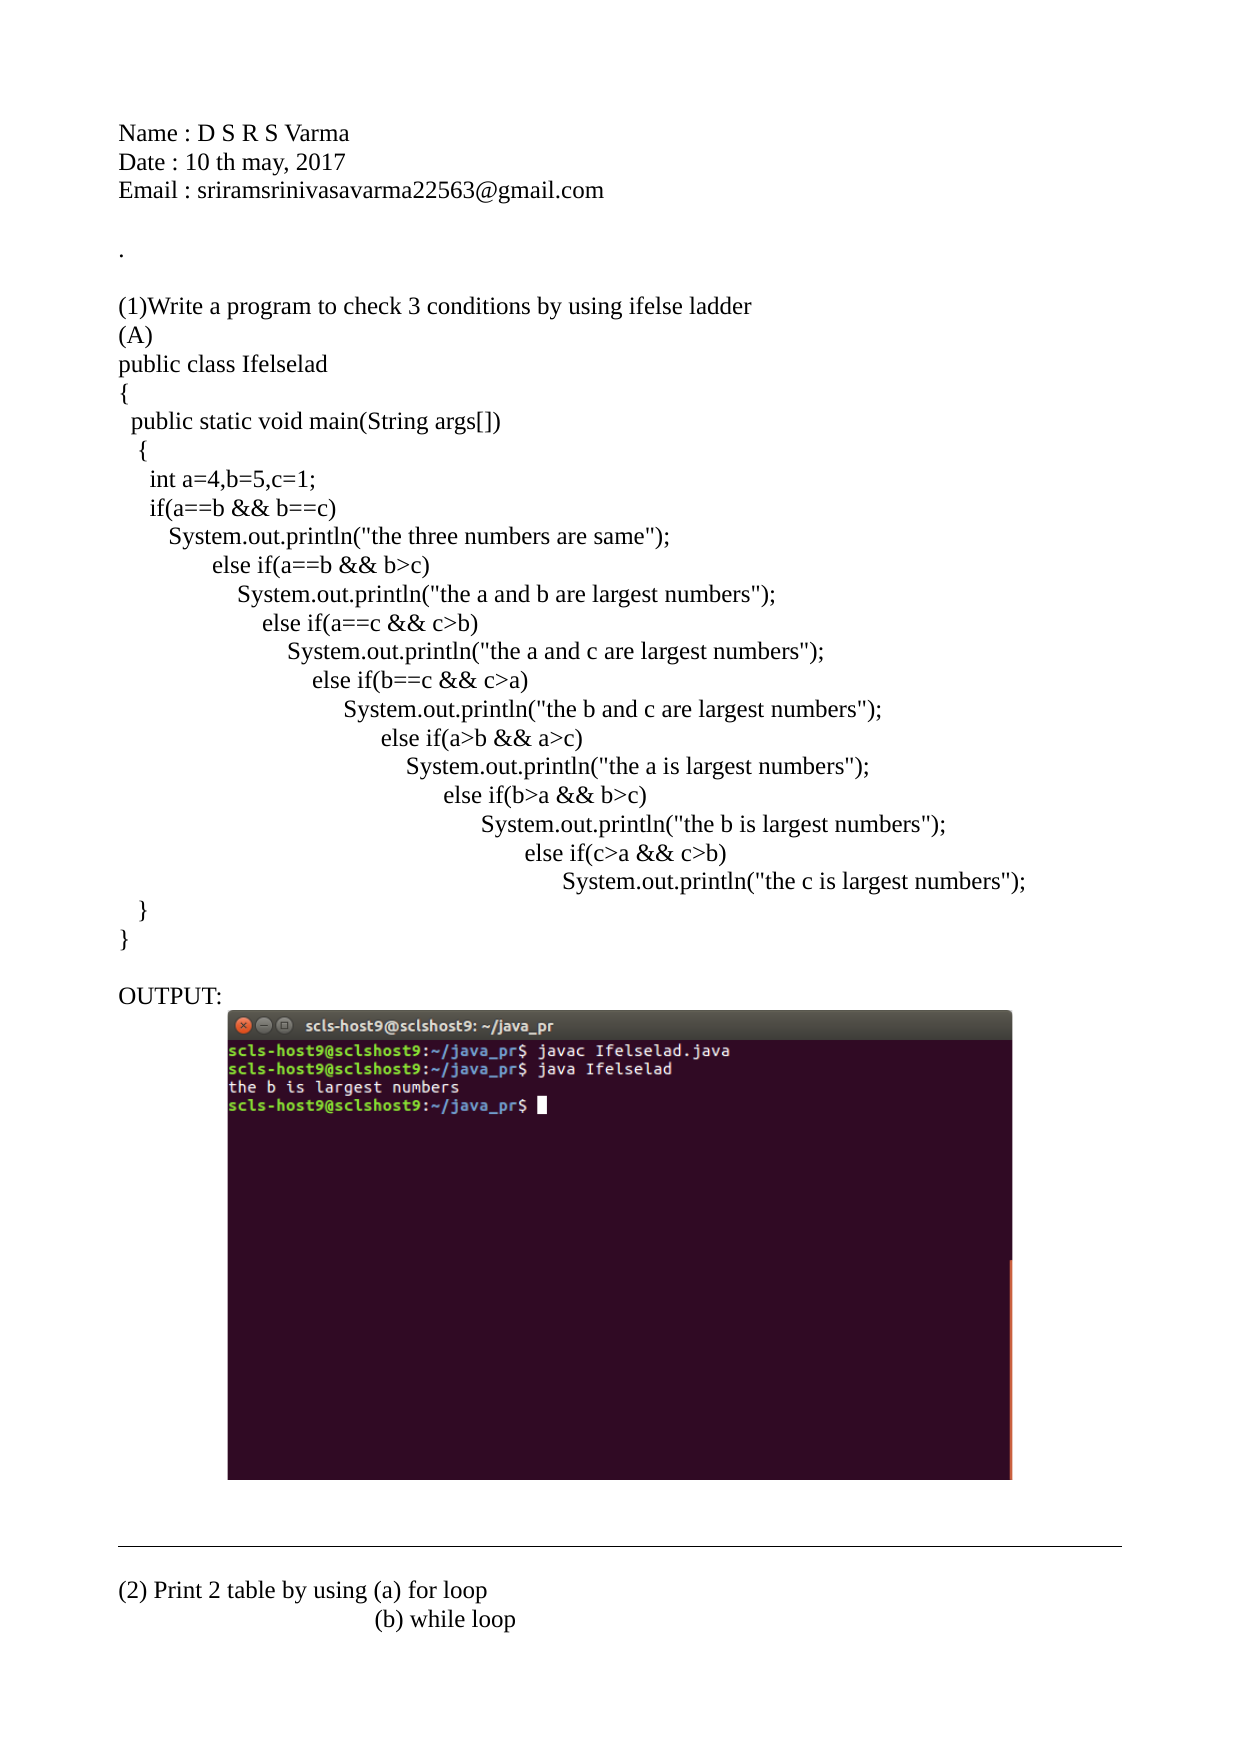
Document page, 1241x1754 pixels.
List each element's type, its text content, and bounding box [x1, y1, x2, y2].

text else if(a==c && c>b) [118, 608, 1122, 636]
text public static void main(String args[]) [118, 406, 1122, 435]
text System.out.println("the b is largest numbers"); [118, 809, 1122, 838]
text } [118, 895, 1122, 924]
text else if(a>b && a>c) [118, 723, 1122, 751]
text System.out.println("the a and c are largest numbers"); [118, 636, 1122, 665]
text { [118, 378, 1122, 406]
text (A) [118, 320, 1122, 349]
text System.out.println("the b and c are largest numbers"); [118, 694, 1122, 723]
text if(a==b && b==c) [118, 493, 1122, 521]
text else if(a==b && b>c) [118, 550, 1122, 579]
text System.out.println("the c is largest numbers"); [118, 866, 1122, 895]
text public class Ifelselad [118, 349, 1122, 378]
text System.out.println("the three numbers are same"); [118, 521, 1122, 550]
picture [227, 1010, 1013, 1480]
text { [118, 435, 1122, 464]
text int a=4,b=5,c=1; [118, 464, 1122, 493]
text else if(b==c && c>a) [118, 665, 1122, 694]
text System.out.println("the a and b are largest numbers"); [118, 579, 1122, 608]
text } [118, 924, 1122, 953]
text System.out.println("the a is largest numbers"); [118, 751, 1122, 780]
text (2) Print 2 table by using (a) for loop [118, 1575, 1122, 1604]
text else if(c>a && c>b) [118, 838, 1122, 866]
text OUTPUT: [118, 981, 1122, 1010]
text else if(b>a && b>c) [118, 780, 1122, 809]
text (b) while loop [118, 1604, 1122, 1632]
text . [118, 234, 1122, 263]
text (1)Write a program to check 3 conditions by using ifelse ladder [118, 291, 1122, 320]
